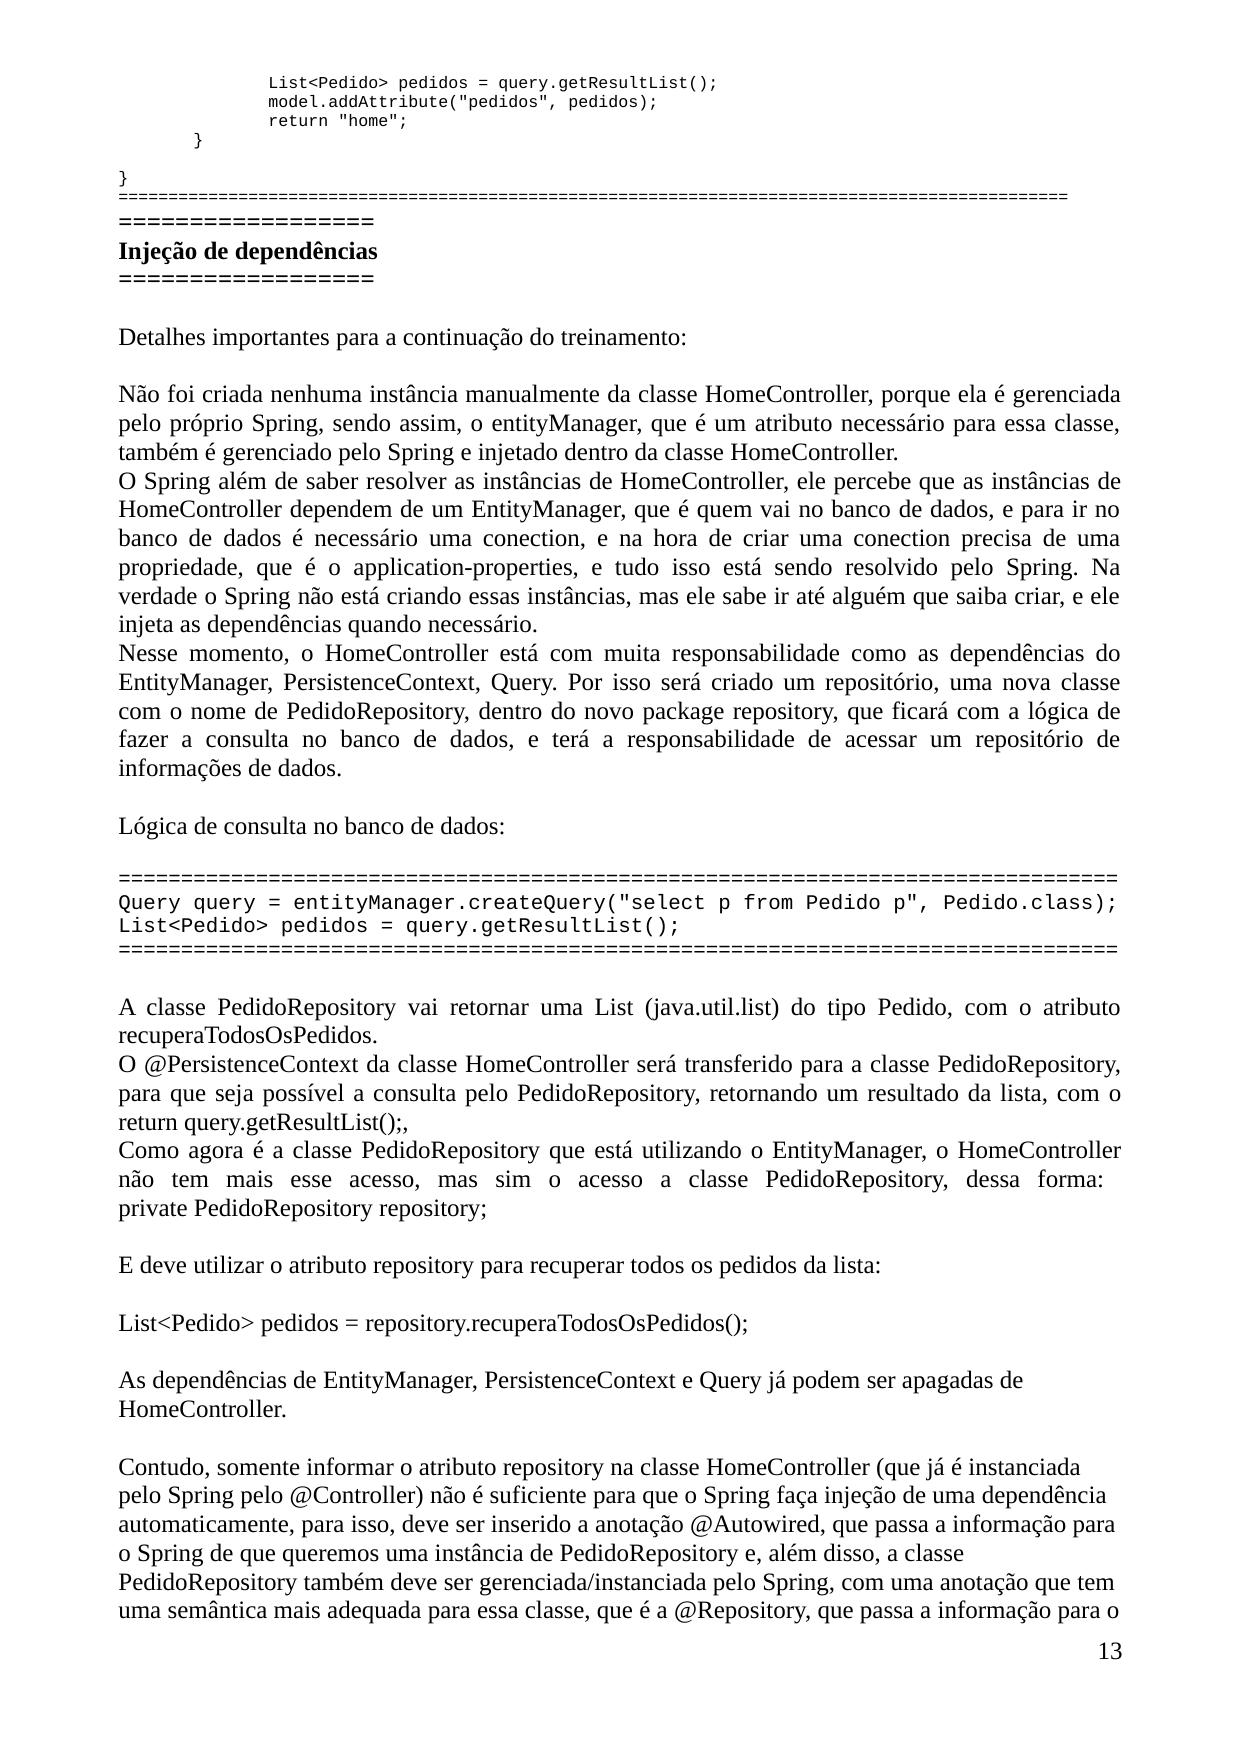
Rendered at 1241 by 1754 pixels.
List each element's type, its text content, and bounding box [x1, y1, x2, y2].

text Lógica de consulta no banco de dados: [118, 811, 1122, 868]
text Não foi criada nenhuma instância manualmente da classe HomeController, porque ela é gerenciada pelo próprio Spring, sendo assim, o entityManager, que é um atributo necessário para essa classe, também é gerenciado pelo Spring e injetado dentro da classe HomeController. [118, 379, 1122, 466]
text model.addAttribute("pedidos", pedidos); [118, 94, 1122, 113]
text } [118, 169, 1122, 188]
text ================== [118, 264, 1122, 293]
text } [118, 132, 1122, 150]
text Query query = entityManager.createQuery("select p from Pedido p", Pedido.class); [118, 892, 1122, 916]
text O @PersistenceContext da classe HomeController será transferido para a classe PedidoRepository, para que seja possível a consulta pelo PedidoRepository, retornando um resultado da lista, com o return query.getResultList();, [118, 1049, 1122, 1135]
text As dependências de EntityManager, PersistenceContext e Query já podem ser apagadas de HomeController. [118, 1365, 1122, 1423]
text ================== [118, 207, 1122, 236]
text =============================================================================================== [118, 188, 1122, 207]
text List<Pedido> pedidos = query.getResultList(); [118, 75, 1122, 94]
text Como agora é a classe PedidoRepository que está utilizando o EntityManager, o HomeController não tem mais esse acesso, mas sim o acesso a classe PedidoRepository, dessa forma: private PedidoRepository repository; [118, 1135, 1122, 1222]
text ================================================================================ [118, 868, 1122, 892]
text List<Pedido> pedidos = query.getResultList(); [118, 916, 1122, 939]
text A classe PedidoRepository vai retornar uma List (java.util.list) do tipo Pedido, com o atributo recuperaTodosOsPedidos. [118, 992, 1122, 1049]
text return "home"; [118, 113, 1122, 132]
text List<Pedido> pedidos = repository.recuperaTodosOsPedidos(); [118, 1308, 1122, 1337]
text Detalhes importantes para a continuação do treinamento: [118, 322, 1122, 351]
text Injeção de dependências [118, 236, 1122, 264]
text O Spring além de saber resolver as instâncias de HomeController, ele percebe que as instâncias de HomeController dependem de um EntityManager, que é quem vai no banco de dados, e para ir no banco de dados é necessário uma conection, e na hora de criar uma conection precisa de uma propriedade, que é o application-properties, e tudo isso está sendo resolvido pelo Spring. Na verdade o Spring não está criando essas instâncias, mas ele sabe ir até alguém que saiba criar, e ele injeta as dependências quando necessário. [118, 466, 1122, 638]
text ================================================================================ [118, 939, 1122, 963]
text E deve utilizar o atributo repository para recuperar todos os pedidos da lista: [118, 1250, 1122, 1308]
text Contudo, somente informar o atributo repository na classe HomeController (que já é instanciada pelo Spring pelo @Controller) não é suficiente para que o Spring faça injeção de uma dependência automaticamente, para isso, deve ser inserido a anotação @Autowired, que passa a informação para o Spring de que queremos uma instância de PedidoRepository e, além disso, a classe PedidoRepository também deve ser gerenciada/instanciada pelo Spring, com uma anotação que tem uma semântica mais adequada para essa classe, que é a @Repository, que passa a informação para o [118, 1452, 1122, 1624]
text Nesse momento, o HomeController está com muita responsabilidade como as dependências do EntityManager, PersistenceContext, Query. Por isso será criado um repositório, uma nova classe com o nome de PedidoRepository, dentro do novo package repository, que ficará com a lógica de fazer a consulta no banco de dados, e terá a responsabilidade de acessar um repositório de informações de dados. [118, 638, 1122, 782]
